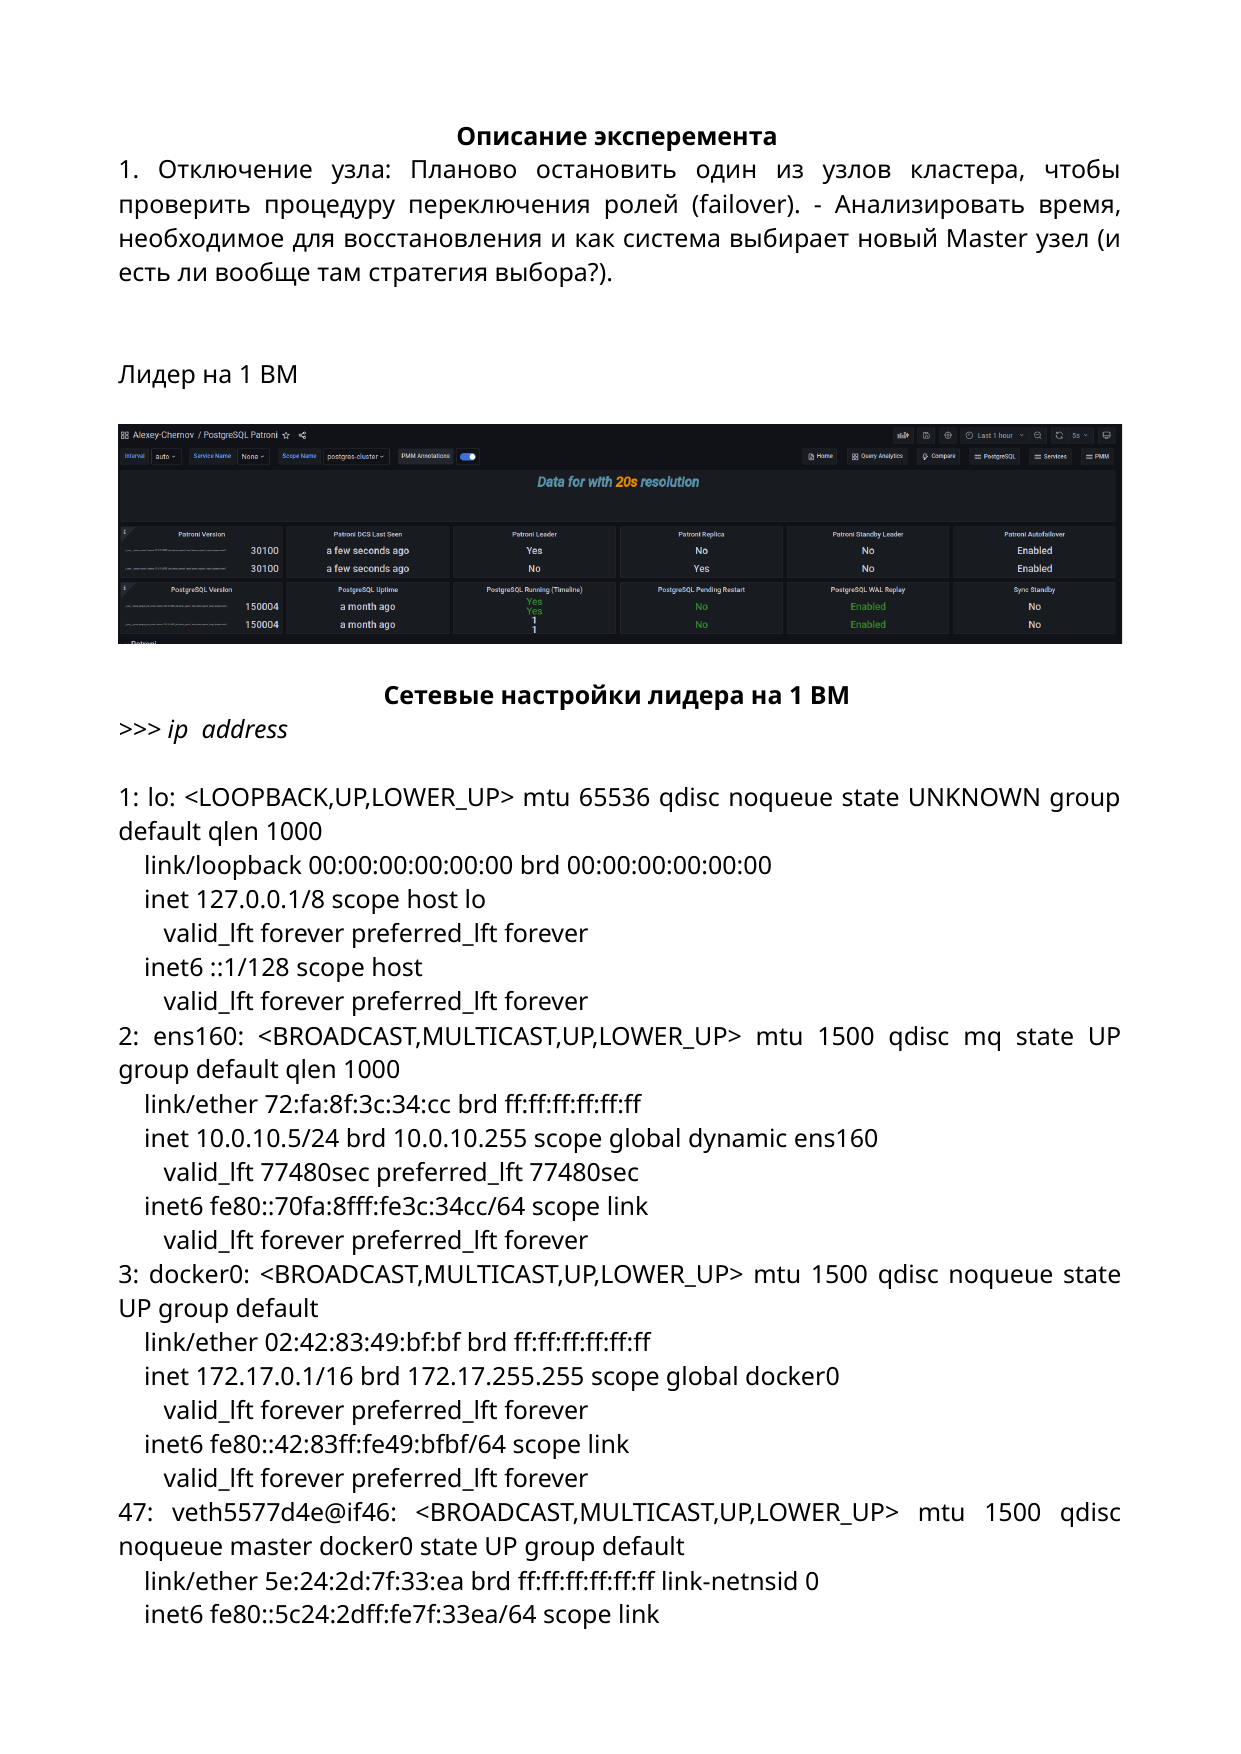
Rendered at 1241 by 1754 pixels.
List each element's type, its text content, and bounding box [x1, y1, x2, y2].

text inet6 fe80::5c24:2dff:fe7f:33ea/64 scope link [118, 1597, 1122, 1631]
text link/ether 72:fa:8f:3c:34:cc brd ff:ff:ff:ff:ff:ff [118, 1086, 1122, 1120]
text 2: ens160: <BROADCAST,MULTICAST,UP,LOWER_UP> mtu 1500 qdisc mq state UP group default qlen 1000 [118, 1018, 1122, 1086]
text link/ether 02:42:83:49:bf:bf brd ff:ff:ff:ff:ff:ff [118, 1325, 1122, 1359]
text inet 10.0.10.5/24 brd 10.0.10.255 scope global dynamic ens160 [118, 1120, 1122, 1154]
text valid_lft forever preferred_lft forever [118, 984, 1122, 1018]
text 1. Отключение узла: Планово остановить один из узлов кластера, чтобы проверить процедуру переключения ролей (failover). - Анализировать время, необходимое для восстановления и как система выбирает новый Master узел (и есть ли вообще там стратегия выбора?). [118, 152, 1122, 288]
text valid_lft forever preferred_lft forever [118, 1393, 1122, 1427]
text 1: lo: <LOOPBACK,UP,LOWER_UP> mtu 65536 qdisc noqueue state UNKNOWN group default qlen 1000 [118, 780, 1122, 848]
text 47: veth5577d4e@if46: <BROADCAST,MULTICAST,UP,LOWER_UP> mtu 1500 qdisc noqueue master docker0 state UP group default [118, 1495, 1122, 1563]
text valid_lft forever preferred_lft forever [118, 1461, 1122, 1495]
picture [118, 424, 1123, 644]
text inet 127.0.0.1/8 scope host lo [118, 882, 1122, 916]
text inet 172.17.0.1/16 brd 172.17.255.255 scope global docker0 [118, 1359, 1122, 1393]
text Описание эксперемента [118, 118, 1122, 152]
text Сетевые настройки лидера на 1 ВМ [118, 677, 1122, 712]
text inet6 fe80::70fa:8fff:fe3c:34cc/64 scope link [118, 1188, 1122, 1222]
text valid_lft 77480sec preferred_lft 77480sec [118, 1154, 1122, 1188]
text >>> ip address [118, 712, 1122, 746]
text valid_lft forever preferred_lft forever [118, 916, 1122, 950]
text link/ether 5e:24:2d:7f:33:ea brd ff:ff:ff:ff:ff:ff link-netnsid 0 [118, 1563, 1122, 1597]
text inet6 fe80::42:83ff:fe49:bfbf/64 scope link [118, 1427, 1122, 1461]
text 3: docker0: <BROADCAST,MULTICAST,UP,LOWER_UP> mtu 1500 qdisc noqueue state UP group default [118, 1257, 1122, 1325]
text link/loopback 00:00:00:00:00:00 brd 00:00:00:00:00:00 [118, 848, 1122, 882]
text inet6 ::1/128 scope host [118, 950, 1122, 984]
text Лидер на 1 ВМ [118, 357, 1122, 391]
text valid_lft forever preferred_lft forever [118, 1222, 1122, 1257]
